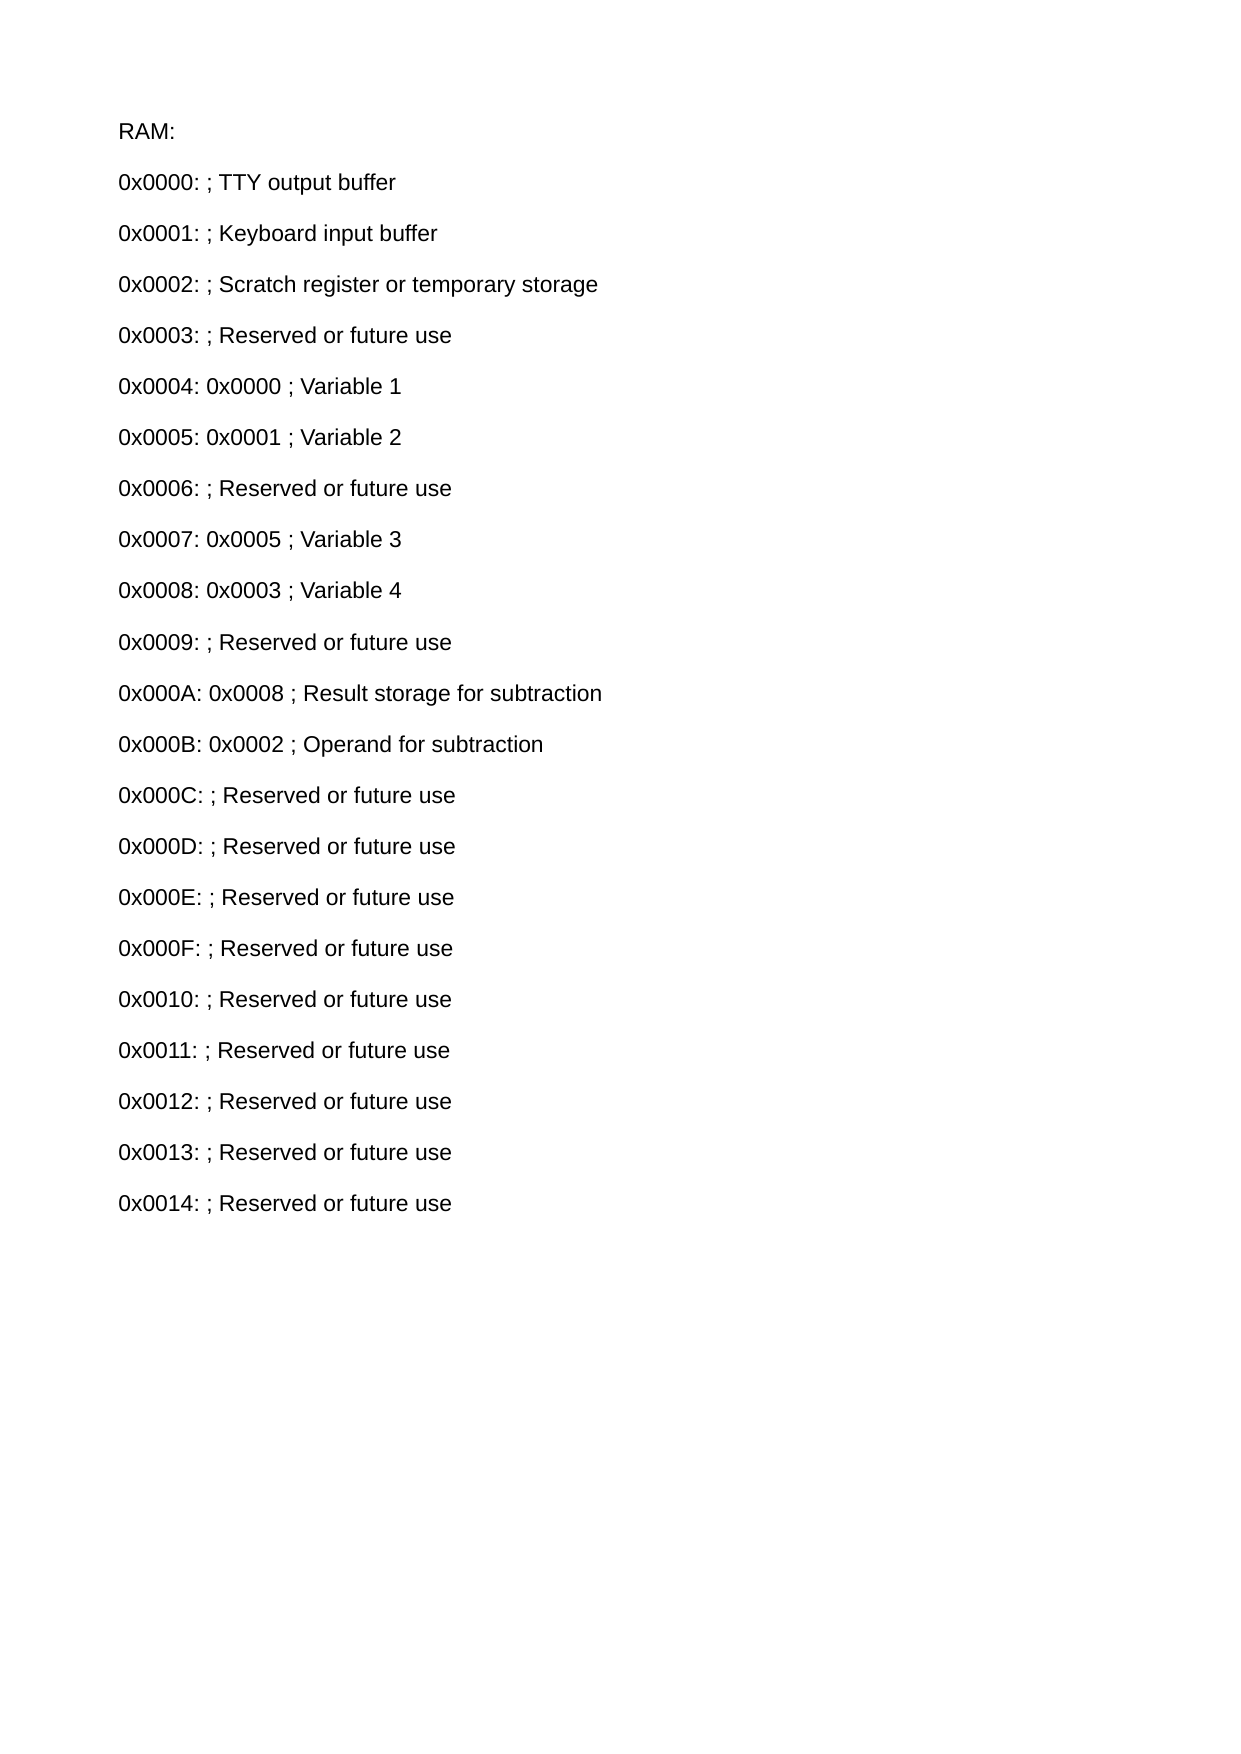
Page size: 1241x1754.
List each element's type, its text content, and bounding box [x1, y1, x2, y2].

text 0x000E: ; Reserved or future use [118, 884, 1122, 910]
text 0x0008: 0x0003 ; Variable 4 [118, 577, 1122, 604]
text 0x0009: ; Reserved or future use [118, 628, 1122, 655]
text 0x0012: ; Reserved or future use [118, 1088, 1122, 1114]
text 0x000D: ; Reserved or future use [118, 833, 1122, 859]
text 0x0005: 0x0001 ; Variable 2 [118, 424, 1122, 451]
text RAM: [118, 118, 1122, 144]
text 0x0006: ; Reserved or future use [118, 475, 1122, 502]
text 0x0010: ; Reserved or future use [118, 986, 1122, 1012]
text 0x0001: ; Keyboard input buffer [118, 220, 1122, 247]
text 0x000B: 0x0002 ; Operand for subtraction [118, 731, 1122, 757]
text 0x000C: ; Reserved or future use [118, 782, 1122, 808]
text 0x0011: ; Reserved or future use [118, 1037, 1122, 1063]
text 0x0002: ; Scratch register or temporary storage [118, 271, 1122, 298]
text 0x0007: 0x0005 ; Variable 3 [118, 526, 1122, 553]
text 0x0003: ; Reserved or future use [118, 322, 1122, 349]
text 0x0013: ; Reserved or future use [118, 1139, 1122, 1165]
text 0x000A: 0x0008 ; Result storage for subtraction [118, 679, 1122, 706]
text 0x0000: ; TTY output buffer [118, 169, 1122, 196]
text 0x0014: ; Reserved or future use [118, 1190, 1122, 1216]
text 0x0004: 0x0000 ; Variable 1 [118, 373, 1122, 400]
text 0x000F: ; Reserved or future use [118, 935, 1122, 961]
